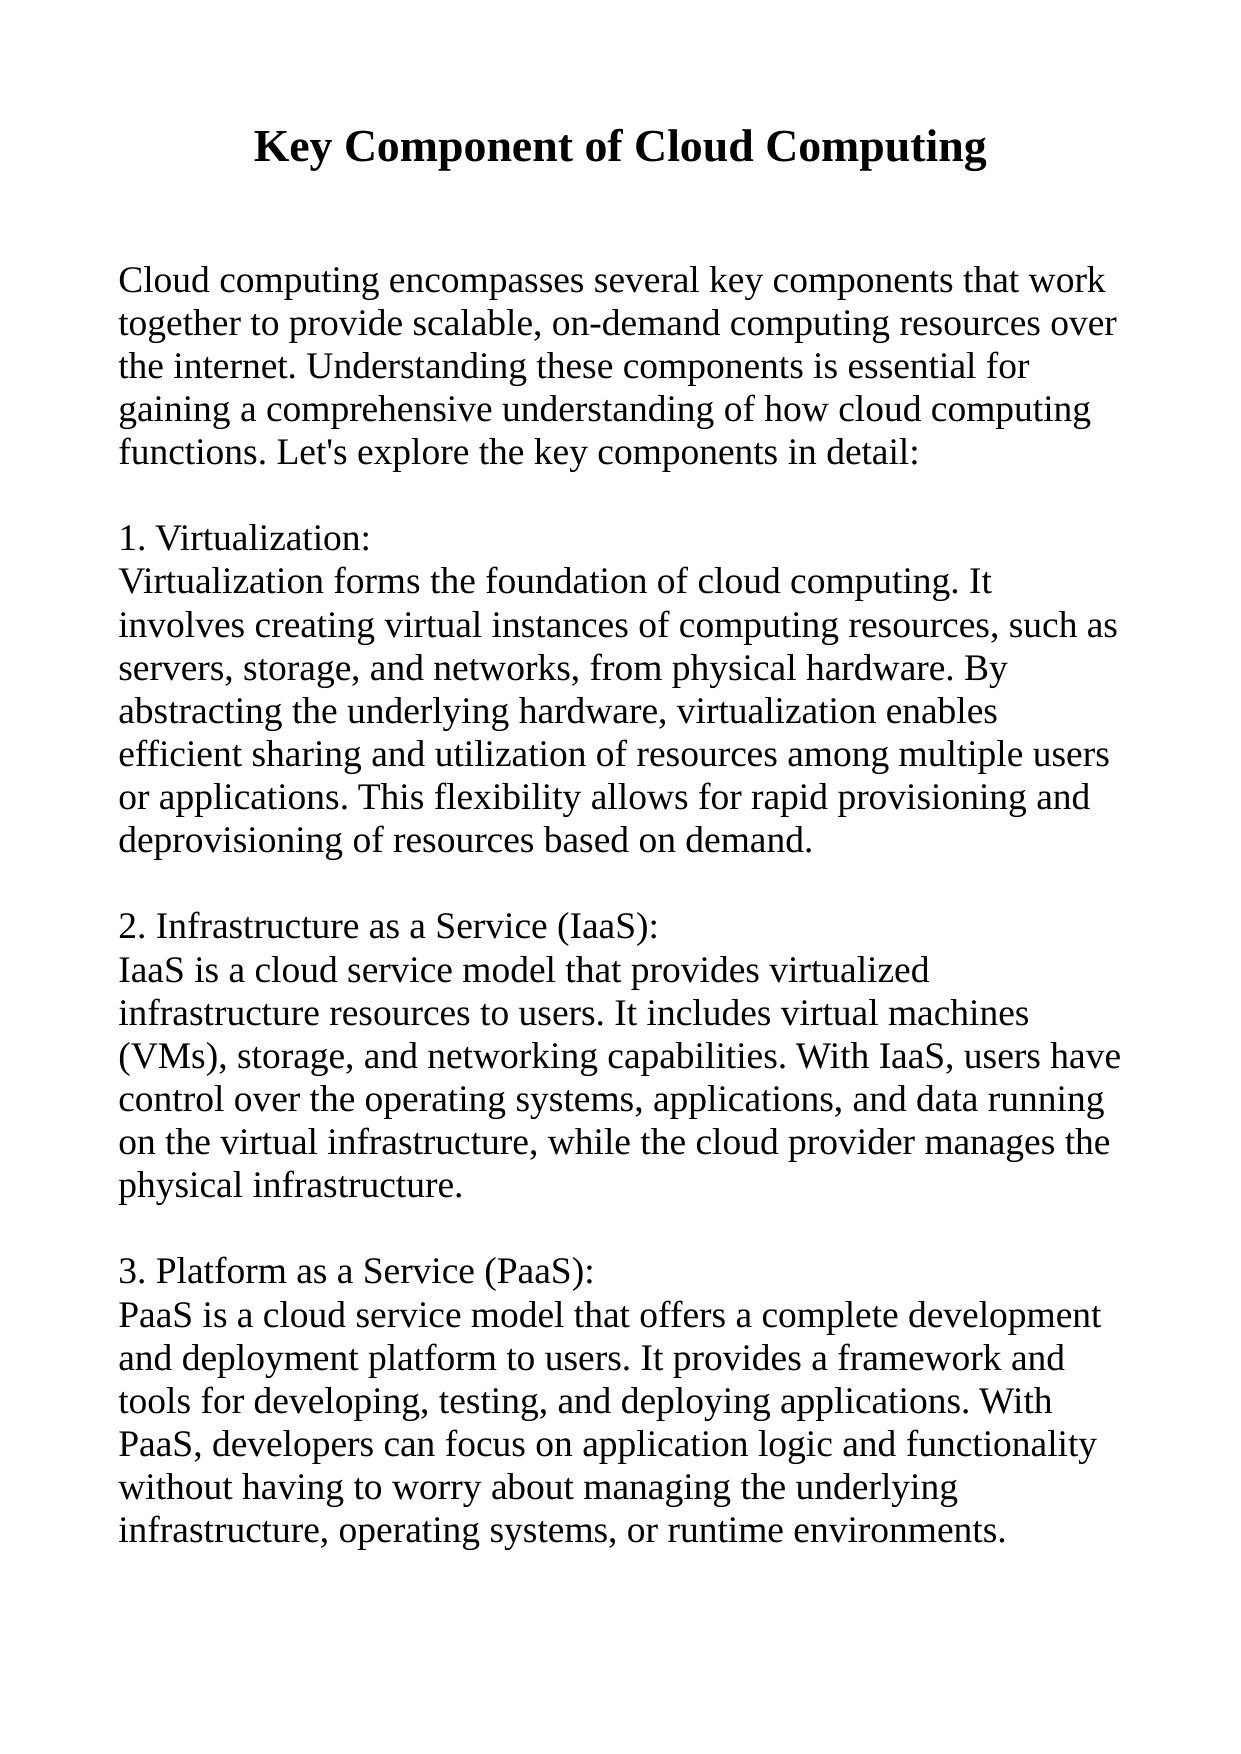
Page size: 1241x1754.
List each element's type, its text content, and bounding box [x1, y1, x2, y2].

text 3. Platform as a Service (PaaS): [118, 1249, 1122, 1292]
text IaaS is a cloud service model that provides virtualized infrastructure resources to users. It includes virtual machines (VMs), storage, and networking capabilities. With IaaS, users have control over the operating systems, applications, and data running on the virtual infrastructure, while the cloud provider manages the physical infrastructure. [118, 947, 1122, 1206]
text Cloud computing encompasses several key components that work together to provide scalable, on-demand computing resources over the internet. Understanding these components is essential for gaining a comprehensive understanding of how cloud computing functions. Let's explore the key components in detail: [118, 257, 1122, 473]
text Key Component of Cloud Computing [118, 118, 1122, 171]
text Virtualization forms the foundation of cloud computing. It involves creating virtual instances of computing resources, such as servers, storage, and networks, from physical hardware. By abstracting the underlying hardware, virtualization enables efficient sharing and utilization of resources among multiple users or applications. This flexibility allows for rapid provisioning and deprovisioning of resources based on demand. [118, 559, 1122, 861]
text PaaS is a cloud service model that offers a complete development and deployment platform to users. It provides a framework and tools for developing, testing, and deploying applications. With PaaS, developers can focus on application logic and functionality without having to worry about managing the underlying infrastructure, operating systems, or runtime environments. [118, 1292, 1122, 1551]
text 2. Infrastructure as a Service (IaaS): [118, 904, 1122, 947]
text 1. Virtualization: [118, 516, 1122, 559]
